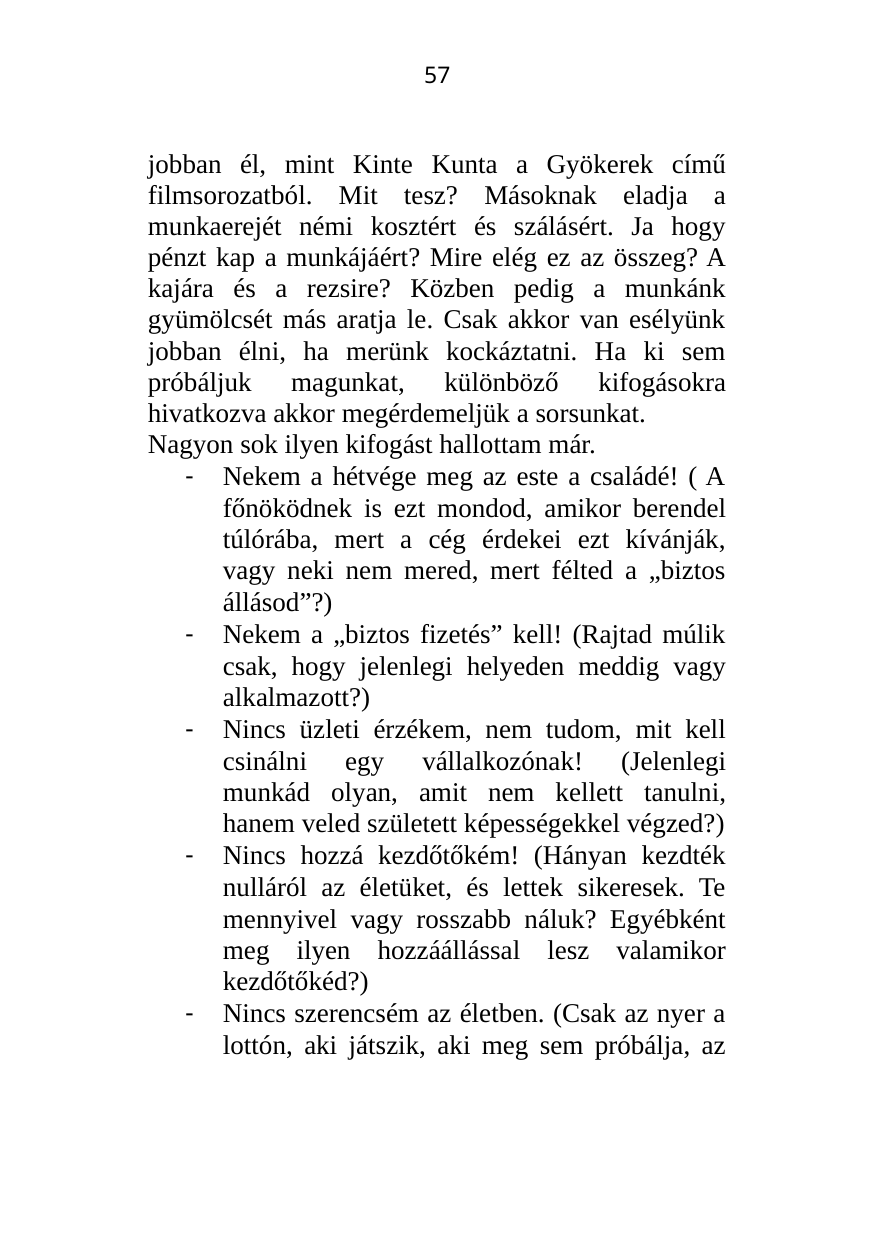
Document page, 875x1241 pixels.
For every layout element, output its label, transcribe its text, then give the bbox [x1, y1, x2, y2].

list Nekem a hétvége meg az este a családé! ( A főnöködnek is ezt mondod, amikor berendel túlórába, mert a cég érdekei ezt kívánják, vagy neki nem mered, mert félted a „biztos állásod”?) [185, 459, 726, 617]
list Nincs hozzá kezdőtőkém! (Hányan kezdték nulláról az életüket, és lettek sikeresek. Te mennyivel vagy rosszabb náluk? Egyébként meg ilyen hozzáállással lesz valamikor kezdőtőkéd?) [185, 838, 726, 996]
text Nagyon sok ilyen kifogást hallottam már. [148, 428, 726, 459]
list Nekem a „biztos fizetés” kell! (Rajtad múlik csak, hogy jelenlegi helyeden meddig vagy alkalmazott?) [185, 617, 726, 712]
list Nincs üzleti érzékem, nem tudom, mit kell csinálni egy vállalkozónak! (Jelenlegi munkád olyan, amit nem kellett tanulni, hanem veled született képességekkel végzed?) [185, 712, 726, 838]
text jobban él, mint Kinte Kunta a Gyökerek című filmsorozatból. Mit tesz? Másoknak eladja a munkaerejét némi kosztért és szálásért. Ja hogy pénzt kap a munkájáért? Mire elég ez az összeg? A kajára és a rezsire? Közben pedig a munkánk gyümölcsét más aratja le. Csak akkor van esélyünk jobban élni, ha merünk kockáztatni. Ha ki sem próbáljuk magunkat, különböző kifogásokra hivatkozva akkor megérdemeljük a sorsunkat. [148, 148, 726, 428]
list Nincs szerencsém az életben. (Csak az nyer a lottón, aki játszik, aki meg sem próbálja, az [185, 996, 726, 1060]
